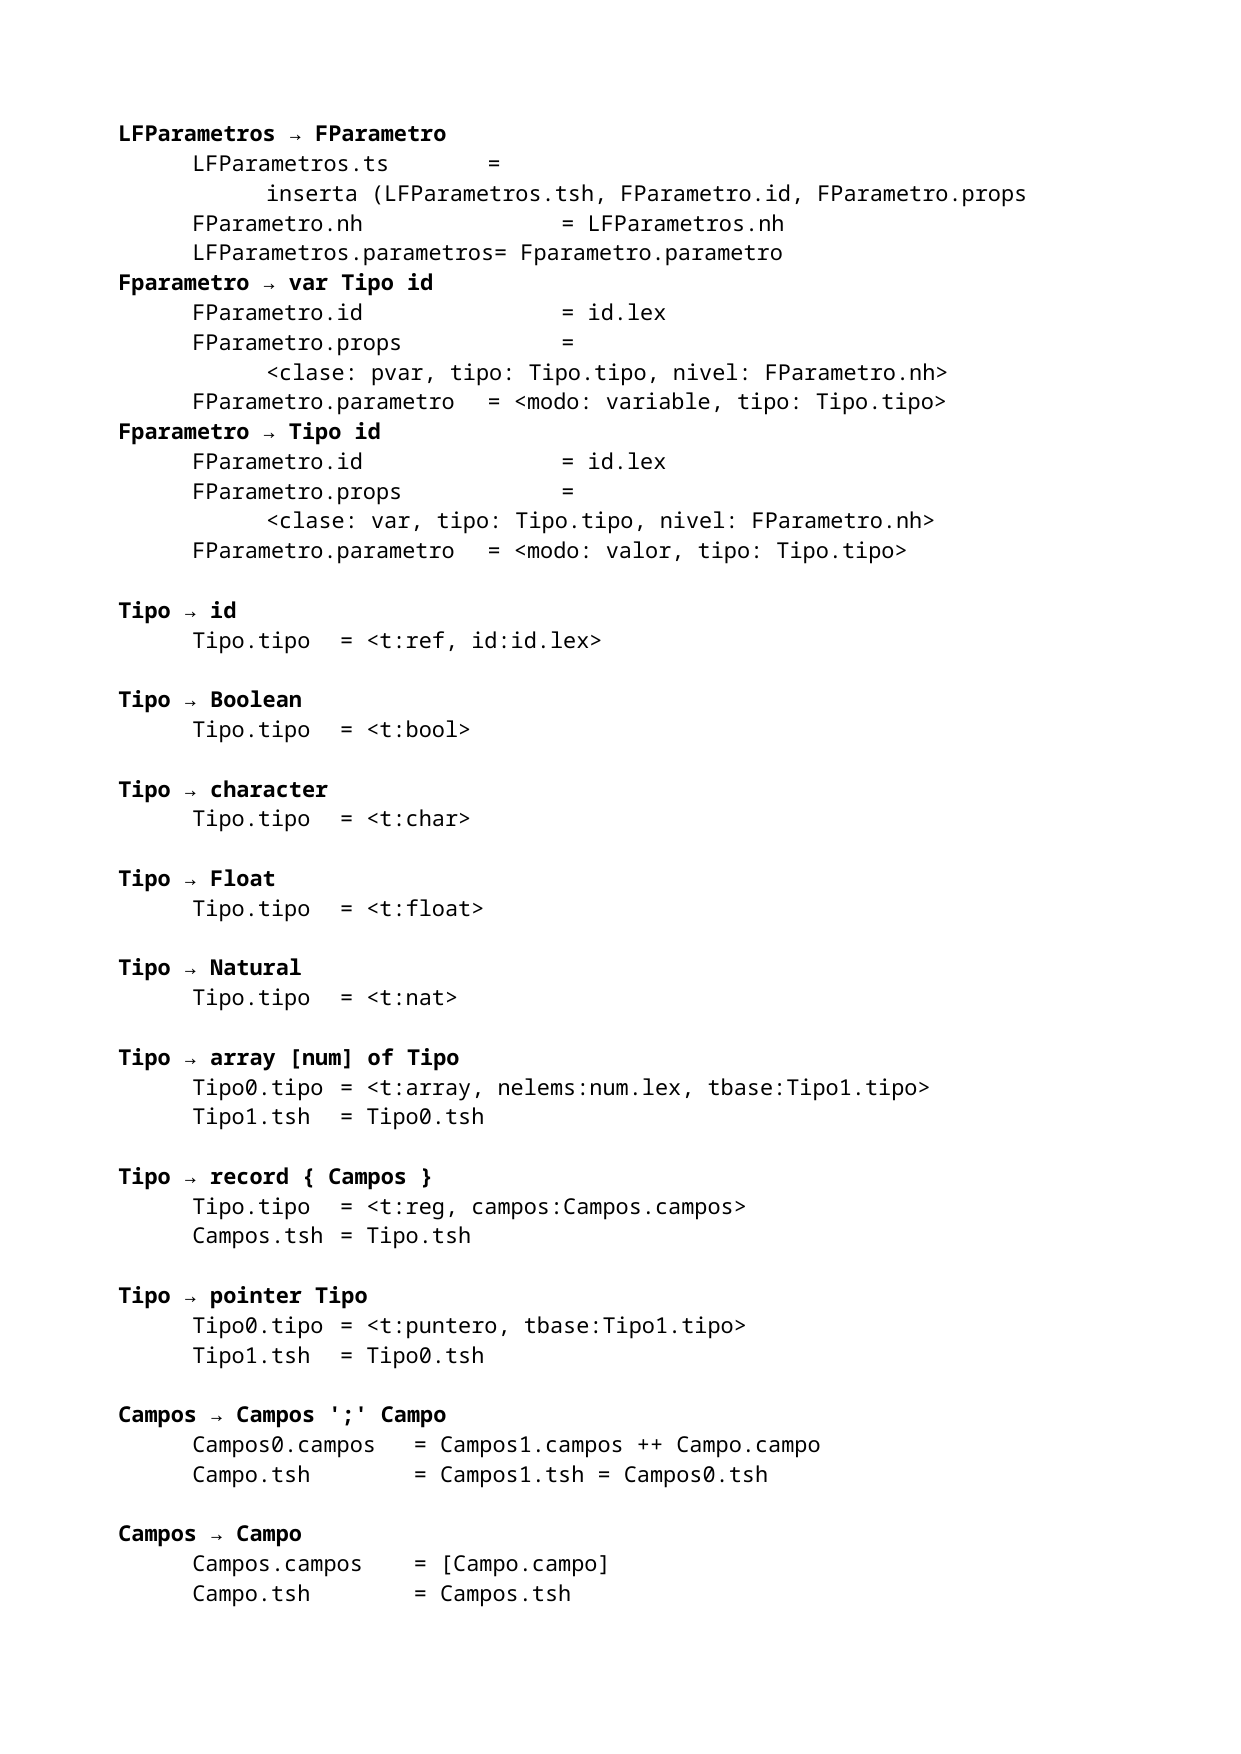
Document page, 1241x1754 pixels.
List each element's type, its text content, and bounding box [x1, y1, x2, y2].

text Tipo → Float [118, 863, 1122, 893]
text Tipo → array [num] of Tipo [118, 1042, 1122, 1071]
text Tipo.tipo = <t:nat> [118, 982, 1122, 1012]
text Campo.tsh = Campos.tsh [118, 1578, 1122, 1608]
text FParametro.id = id.lex [118, 297, 1122, 327]
text <clase: var, tipo: Tipo.tipo, nivel: FParametro.nh> [118, 505, 1122, 535]
text Campo.tsh = Campos1.tsh = Campos0.tsh [118, 1459, 1122, 1488]
text LFParametros.parametros= Fparametro.parametro [118, 237, 1122, 267]
text Tipo → record { Campos } [118, 1161, 1122, 1191]
text Campos → Campos ';' Campo [118, 1399, 1122, 1429]
text Campos0.campos = Campos1.campos ++ Campo.campo [118, 1429, 1122, 1459]
text FParametro.props = [118, 476, 1122, 505]
text FParametro.parametro = <modo: variable, tipo: Tipo.tipo> [118, 386, 1122, 416]
text Tipo → pointer Tipo [118, 1280, 1122, 1310]
text Tipo.tipo = <t:char> [118, 803, 1122, 833]
text FParametro.id = id.lex [118, 446, 1122, 476]
text Tipo0.tipo = <t:array, nelems:num.lex, tbase:Tipo1.tipo> [118, 1071, 1122, 1101]
text Fparametro → var Tipo id [118, 267, 1122, 297]
text Tipo1.tsh = Tipo0.tsh [118, 1101, 1122, 1131]
text FParametro.parametro = <modo: valor, tipo: Tipo.tipo> [118, 535, 1122, 565]
text Tipo → id [118, 595, 1122, 624]
text Fparametro → Tipo id [118, 416, 1122, 446]
text Tipo.tipo = <t:reg, campos:Campos.campos> [118, 1191, 1122, 1220]
text Tipo.tipo = <t:ref, id:id.lex> [118, 624, 1122, 654]
text Tipo → character [118, 773, 1122, 803]
text Tipo → Boolean [118, 684, 1122, 714]
text Campos.tsh = Tipo.tsh [118, 1220, 1122, 1250]
text Tipo1.tsh = Tipo0.tsh [118, 1339, 1122, 1369]
text FParametro.props = [118, 327, 1122, 356]
text Tipo.tipo = <t:float> [118, 893, 1122, 922]
text Tipo0.tipo = <t:puntero, tbase:Tipo1.tipo> [118, 1310, 1122, 1339]
text LFParametros → FParametro [118, 118, 1122, 148]
text Campos.campos = [Campo.campo] [118, 1548, 1122, 1578]
text FParametro.nh = LFParametros.nh [118, 207, 1122, 237]
text inserta (LFParametros.tsh, FParametro.id, FParametro.props [118, 178, 1122, 207]
text <clase: pvar, tipo: Tipo.tipo, nivel: FParametro.nh> [118, 356, 1122, 386]
text LFParametros.ts = [118, 148, 1122, 178]
text Campos → Campo [118, 1518, 1122, 1548]
text Tipo → Natural [118, 952, 1122, 982]
text Tipo.tipo = <t:bool> [118, 714, 1122, 744]
